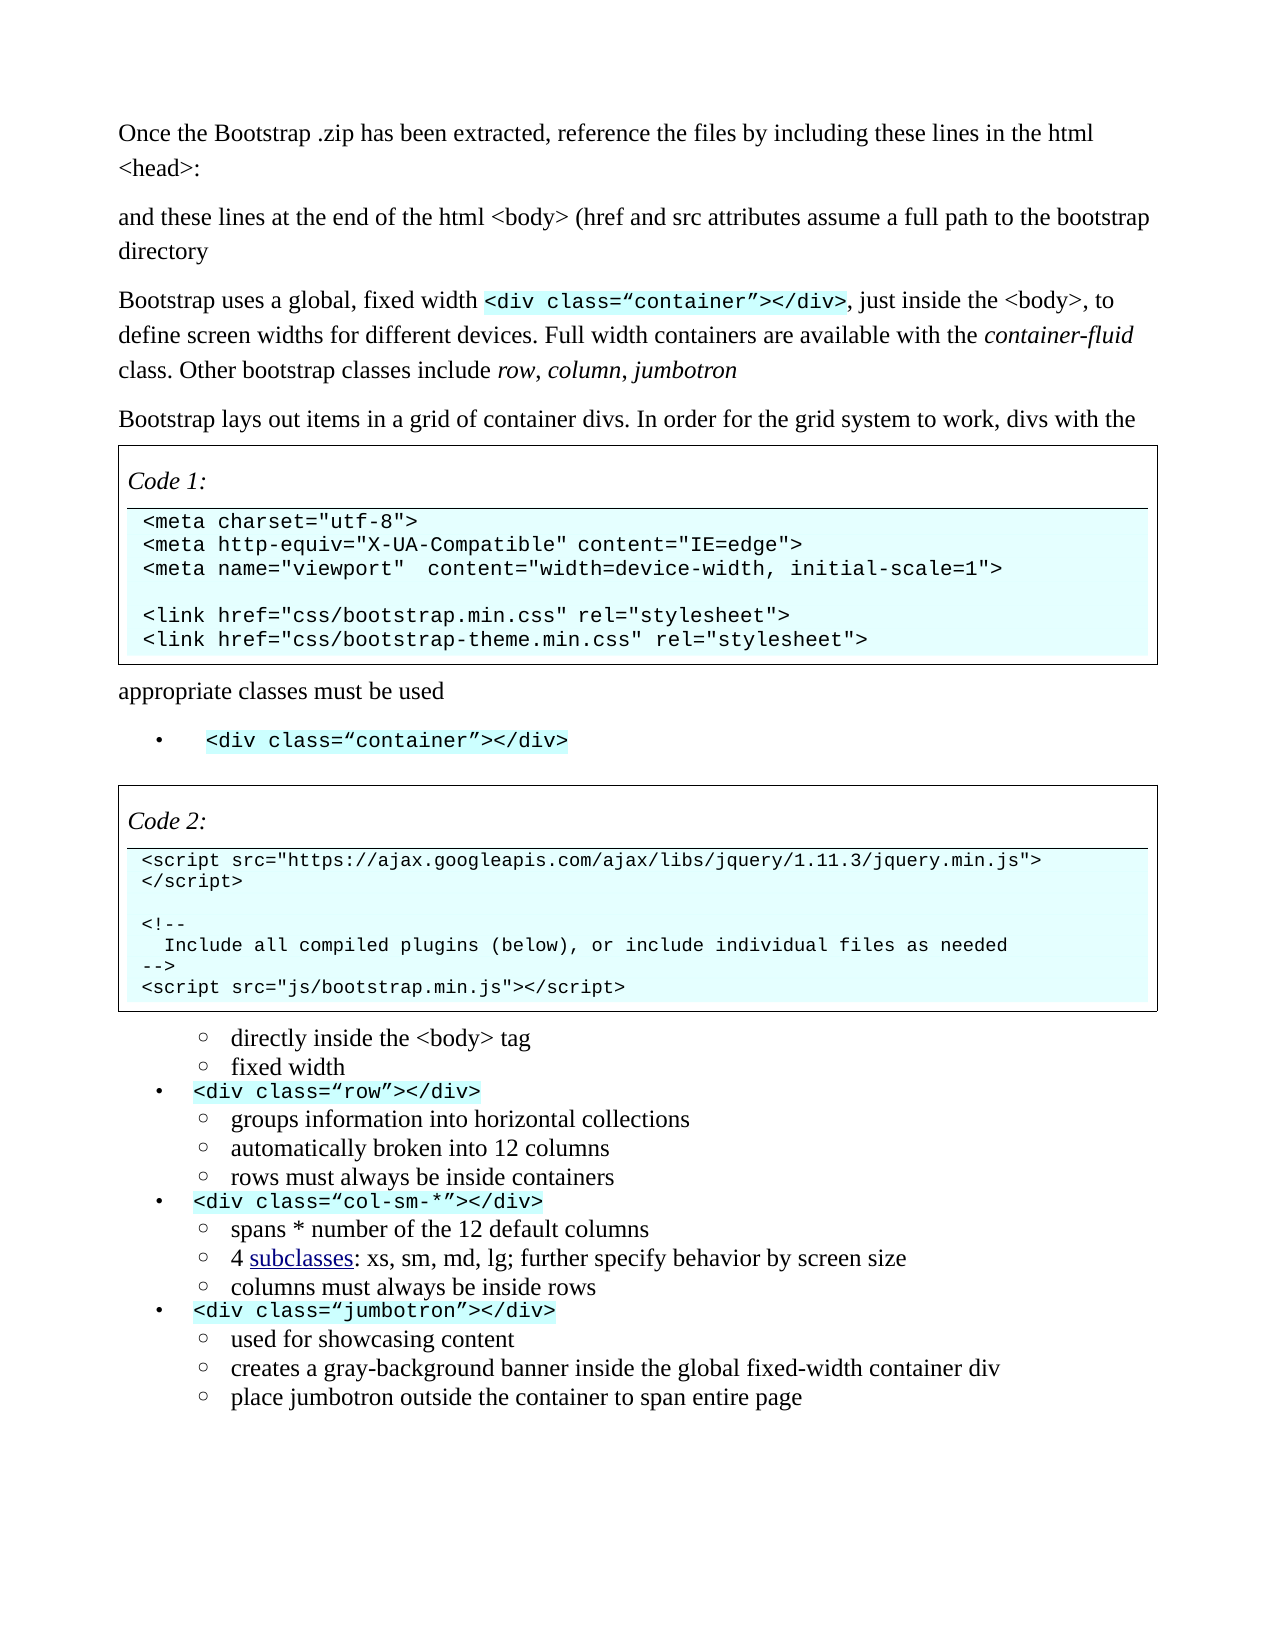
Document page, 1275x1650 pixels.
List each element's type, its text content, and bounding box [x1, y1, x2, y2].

text <script src="https://ajax.googleapis.com/ajax/libs/jquery/1.11.3/jquery.min.js"> [127, 849, 1148, 869]
text Once the Bootstrap .zip has been extracted, reference the files by including these lines in the html <head>: [118, 118, 1157, 181]
list 4 subclasses: xs, sm, md, lg; further specify behavior by screen size [193, 1243, 1157, 1272]
text Include all compiled plugins (below), or include individual files as needed [127, 932, 1148, 954]
list rows must always be inside containers [193, 1162, 1157, 1191]
text <meta charset="utf-8"> [127, 509, 1148, 531]
text <!-- [127, 911, 1148, 932]
list [193, 754, 1157, 784]
list spans * number of the 12 default columns [193, 1214, 1157, 1243]
list fixed width [193, 1052, 1157, 1081]
list columns must always be inside rows [193, 1272, 1157, 1301]
list place jumbotron outside the container to span entire page [193, 1382, 1157, 1410]
text <meta http-equiv="X-UA-Compatible" content="IE=edge"> [127, 531, 1148, 555]
text <script src="js/bootstrap.min.js"></script> [127, 975, 1148, 1002]
list <div class=“jumbotron”></div> [156, 1301, 1157, 1324]
text Code 1: [127, 466, 1148, 495]
text Bootstrap uses a global, fixed width <div class=“container”></div>, just inside the <body>, to define screen widths for different devices. Full width containers are available with the container-fluid class. Other bootstrap classes include row, column, jumbotron [118, 285, 1157, 384]
text --> [127, 954, 1148, 975]
text <link href="css/bootstrap.min.css" rel="stylesheet"> [127, 602, 1148, 626]
text Bootstrap lays out items in a grid of container divs. In order for the grid system to work, divs with the [118, 404, 1157, 445]
list used for showcasing content [193, 1324, 1157, 1353]
text </script> [127, 869, 1148, 889]
text and these lines at the end of the html <body> (href and src attributes assume a full path to the bootstrap directory [118, 202, 1157, 265]
list groups information into horizontal collections [193, 1104, 1157, 1133]
list <div class=“row”></div> [156, 1081, 1157, 1104]
text appropriate classes must be used [118, 665, 1157, 705]
text Code 2: [127, 806, 1148, 835]
list <div class=“col-sm-*”></div> [156, 1191, 1157, 1214]
list <div class=“container”></div> [156, 726, 1157, 754]
text <link href="css/bootstrap-theme.min.css" rel="stylesheet"> [127, 626, 1148, 656]
text <meta name="viewport" content="width=device-width, initial-scale=1"> [127, 555, 1148, 578]
list automatically broken into 12 columns [193, 1133, 1157, 1162]
list creates a gray-background banner inside the global fixed-width container div [193, 1353, 1157, 1382]
list directly inside the <body> tag [193, 1012, 1157, 1052]
